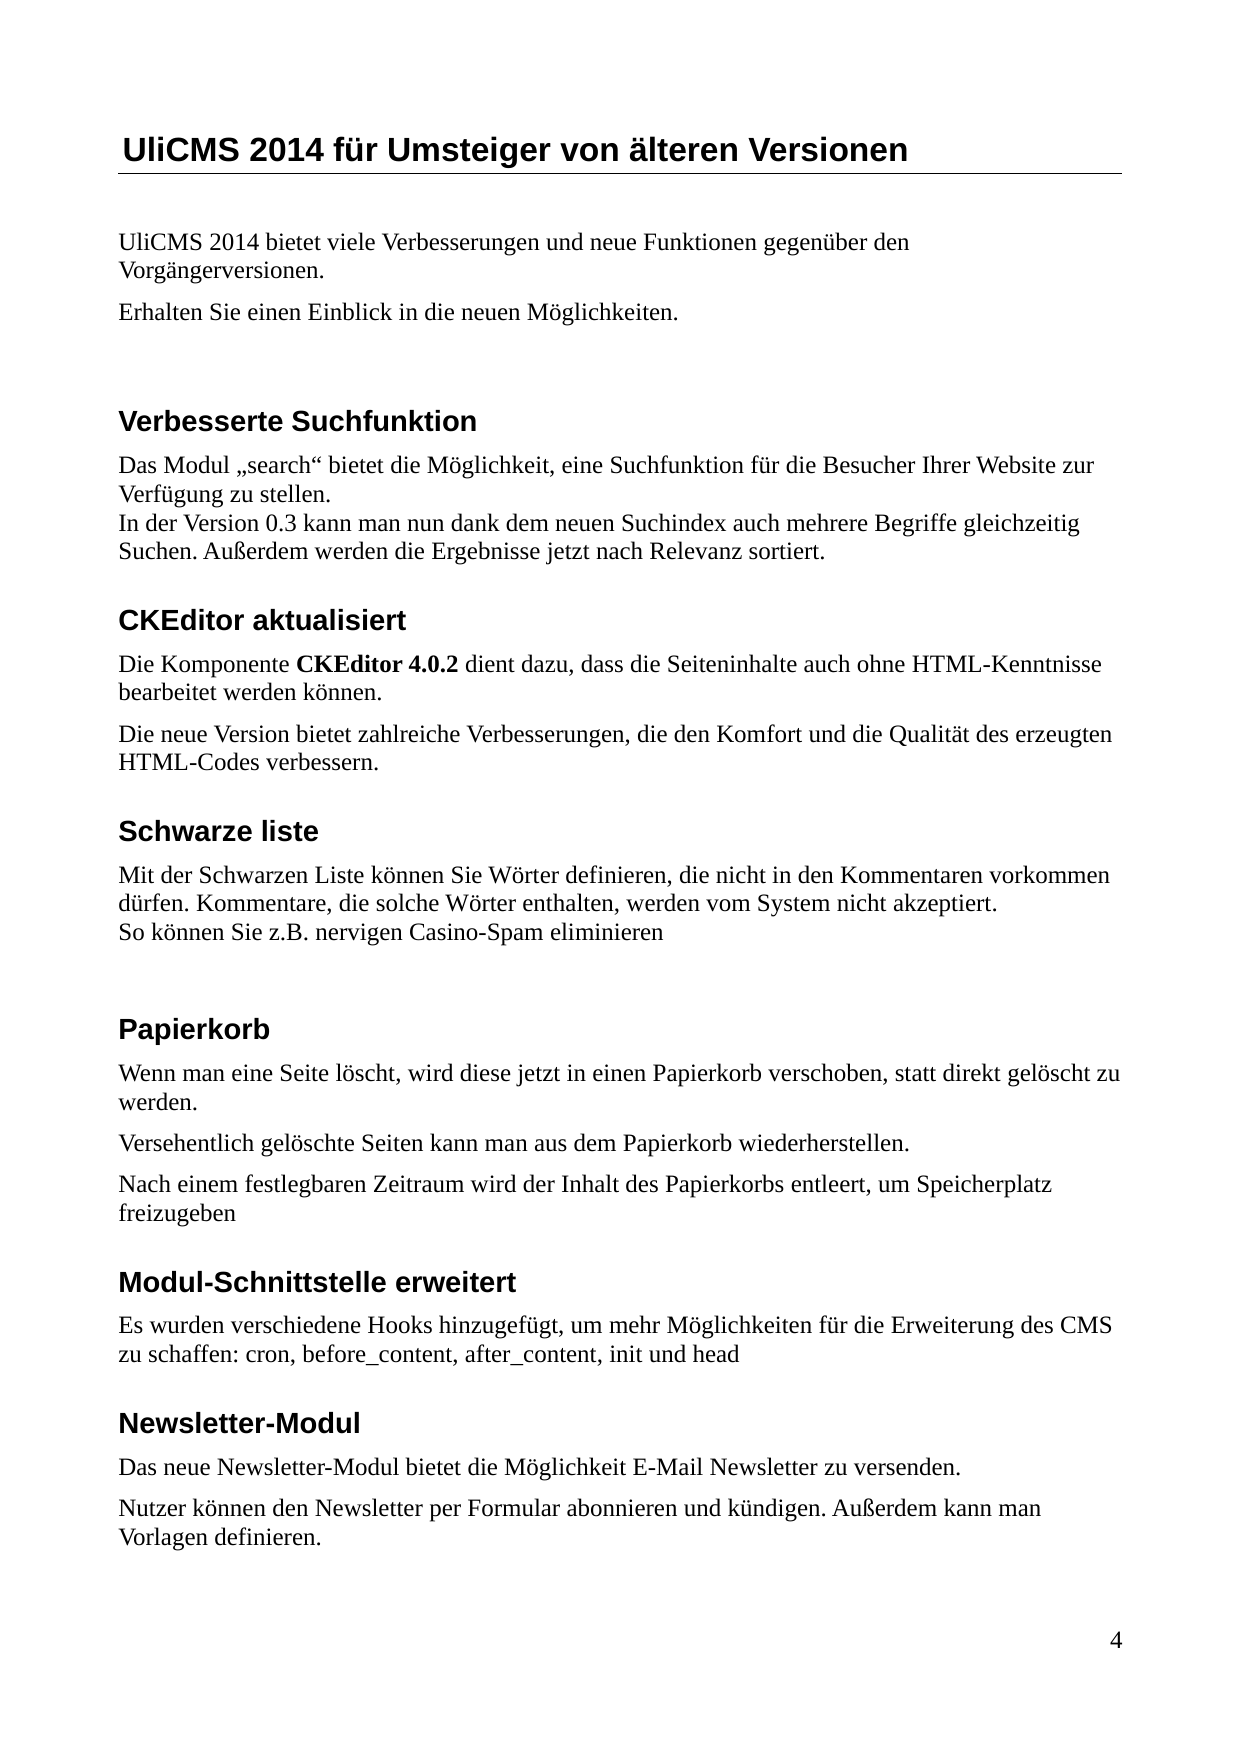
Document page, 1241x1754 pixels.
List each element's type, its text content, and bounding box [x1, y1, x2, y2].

subtitle CKEditor aktualisiert [118, 603, 1122, 636]
text Die neue Version bietet zahlreiche Verbesserungen, die den Komfort und die Qualität des erzeugten HTML-Codes verbessern. [118, 719, 1122, 776]
text Nach einem festlegbaren Zeitraum wird der Inhalt des Papierkorbs entleert, um Speicherplatz freizugeben [118, 1169, 1122, 1227]
subtitle UliCMS 2014 für Umsteiger von älteren Versionen [118, 125, 1122, 173]
text Mit der Schwarzen Liste können Sie Wörter definieren, die nicht in den Kommentaren vorkommen dürfen. Kommentare, die solche Wörter enthalten, werden vom System nicht akzeptiert. [118, 860, 1122, 917]
text UliCMS 2014 bietet viele Verbesserungen und neue Funktionen gegenüber den Vorgängerversionen. [118, 227, 1122, 284]
subtitle Verbesserte Suchfunktion [118, 404, 1122, 438]
subtitle Papierkorb [118, 1012, 1122, 1046]
subtitle Newsletter-Modul [118, 1406, 1122, 1439]
subtitle Schwarze liste [118, 814, 1122, 847]
subtitle Modul-Schnittstelle erweitert [118, 1264, 1122, 1298]
text Versehentlich gelöschte Seiten kann man aus dem Papierkorb wiederherstellen. [118, 1128, 1122, 1157]
text Die Komponente CKEditor 4.0.2 dient dazu, dass die Seiteninhalte auch ohne HTML-Kenntnisse bearbeitet werden können. [118, 649, 1122, 706]
text Das neue Newsletter-Modul bietet die Möglichkeit E-Mail Newsletter zu versenden. [118, 1452, 1122, 1480]
text Es wurden verschiedene Hooks hinzugefügt, um mehr Möglichkeiten für die Erweiterung des CMS zu schaffen: cron, before_content, after_content, init und head [118, 1311, 1122, 1368]
text Wenn man eine Seite löscht, wird diese jetzt in einen Papierkorb verschoben, statt direkt gelöscht zu werden. [118, 1058, 1122, 1116]
text Erhalten Sie einen Einblick in die neuen Möglichkeiten. [118, 297, 1122, 325]
text Nutzer können den Newsletter per Formular abonnieren und kündigen. Außerdem kann man Vorlagen definieren. [118, 1493, 1122, 1550]
text So können Sie z.B. nervigen Casino-Spam eliminieren [118, 917, 1122, 946]
text Das Modul „search“ bietet die Möglichkeit, eine Suchfunktion für die Besucher Ihrer Website zur Verfügung zu stellen. In der Version 0.3 kann man nun dank dem neuen Suchindex auch mehrere Begriffe gleichzeitig Suchen. Außerdem werden die Ergebnisse jetzt nach Relevanz sortiert. [118, 450, 1122, 565]
